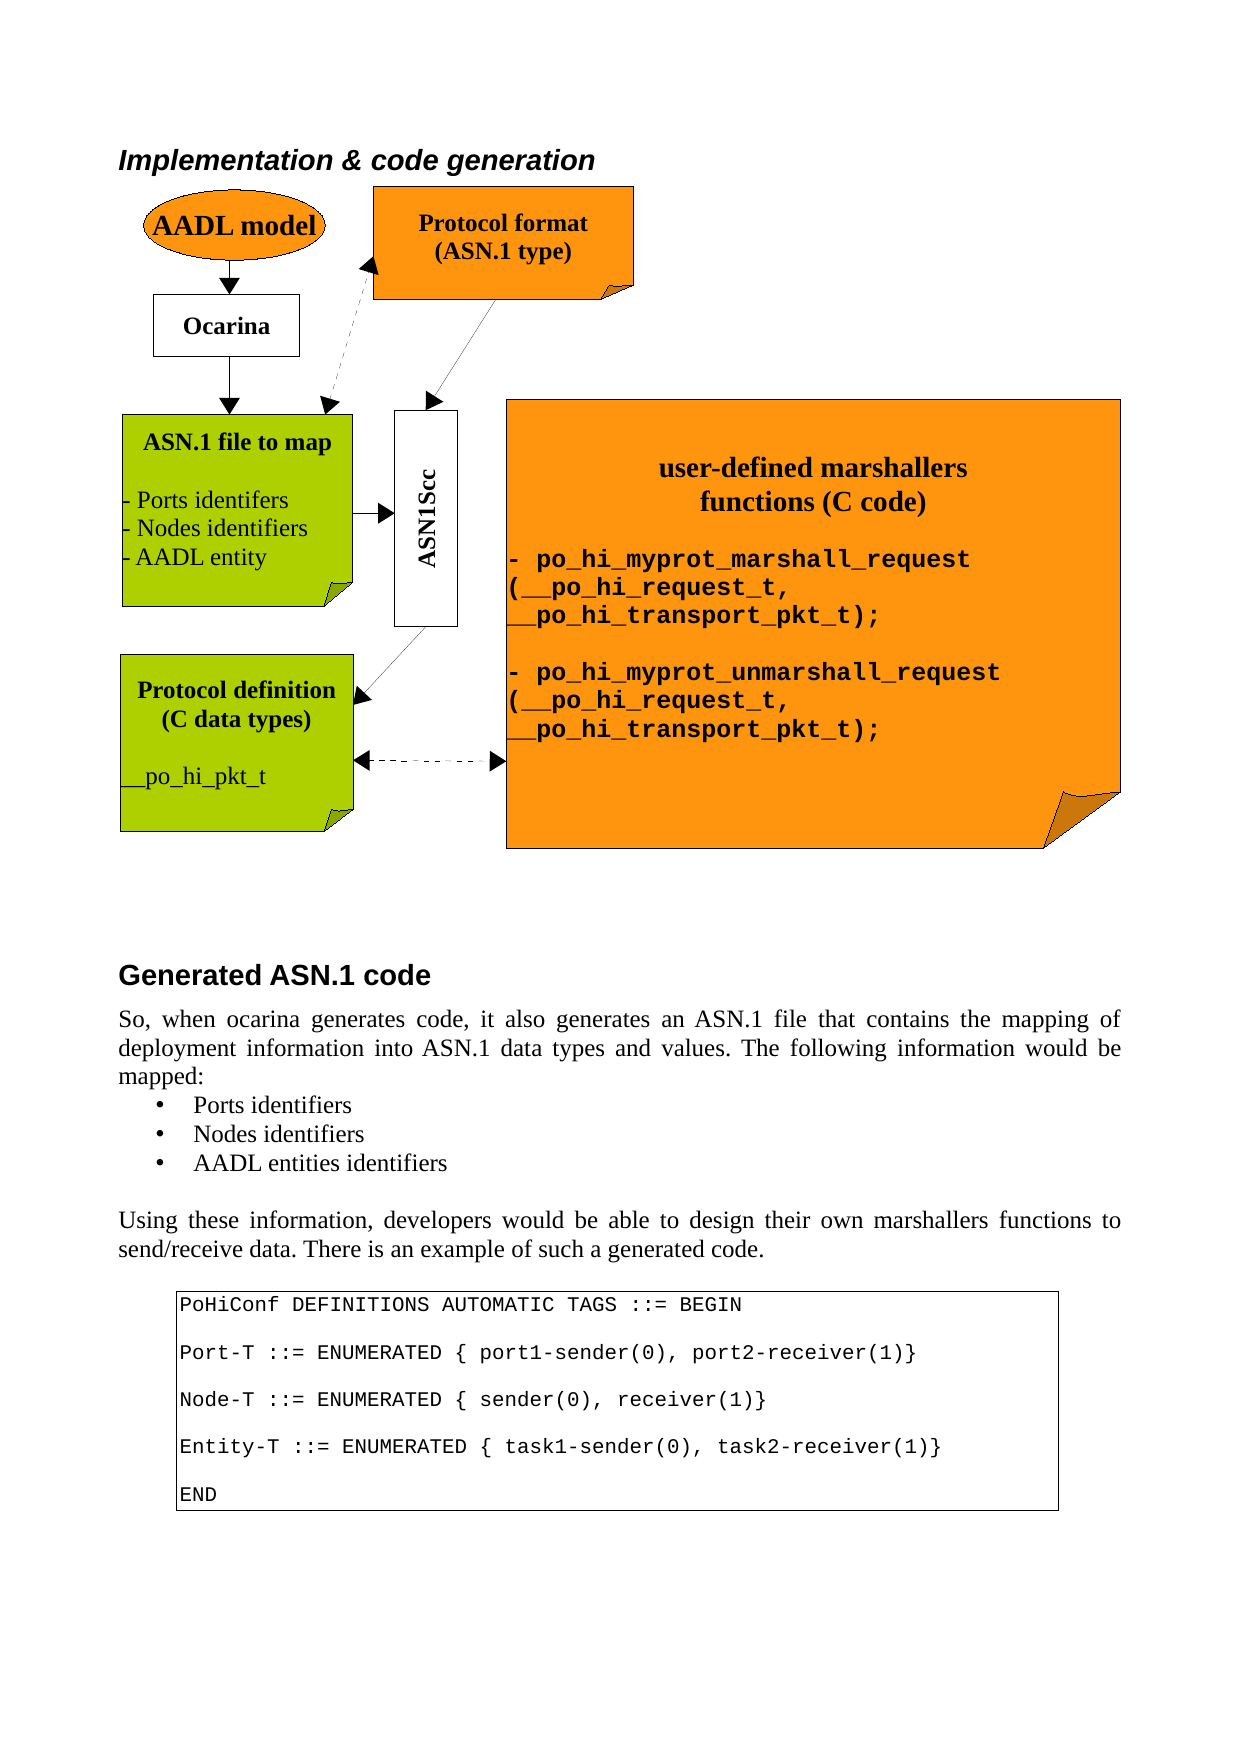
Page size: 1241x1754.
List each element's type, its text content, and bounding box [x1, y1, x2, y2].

text PoHiConf DEFINITIONS AUTOMATIC TAGS ::= BEGIN [177, 1292, 1058, 1318]
list Ports identifiers [156, 1090, 1122, 1119]
list AADL entities identifiers [156, 1148, 1122, 1176]
text Node-T ::= ENUMERATED { sender(0), receiver(1)} [177, 1386, 1058, 1413]
list Nodes identifiers [156, 1119, 1122, 1148]
text Entity-T ::= ENUMERATED { task1-sender(0), task2-receiver(1)} [177, 1433, 1058, 1460]
text So, when ocarina generates code, it also generates an ASN.1 file that contains the mapping of deployment information into ASN.1 data types and values. The following information would be mapped: [118, 1004, 1122, 1090]
subtitle Implementation & code generation [118, 143, 1122, 177]
text Using these information, developers would be able to design their own marshallers functions to send/receive data. There is an example of such a generated code. [118, 1205, 1122, 1263]
text END [177, 1481, 1058, 1510]
subtitle Generated ASN.1 code [118, 958, 1122, 991]
text Port-T ::= ENUMERATED { port1-sender(0), port2-receiver(1)} [177, 1339, 1058, 1365]
